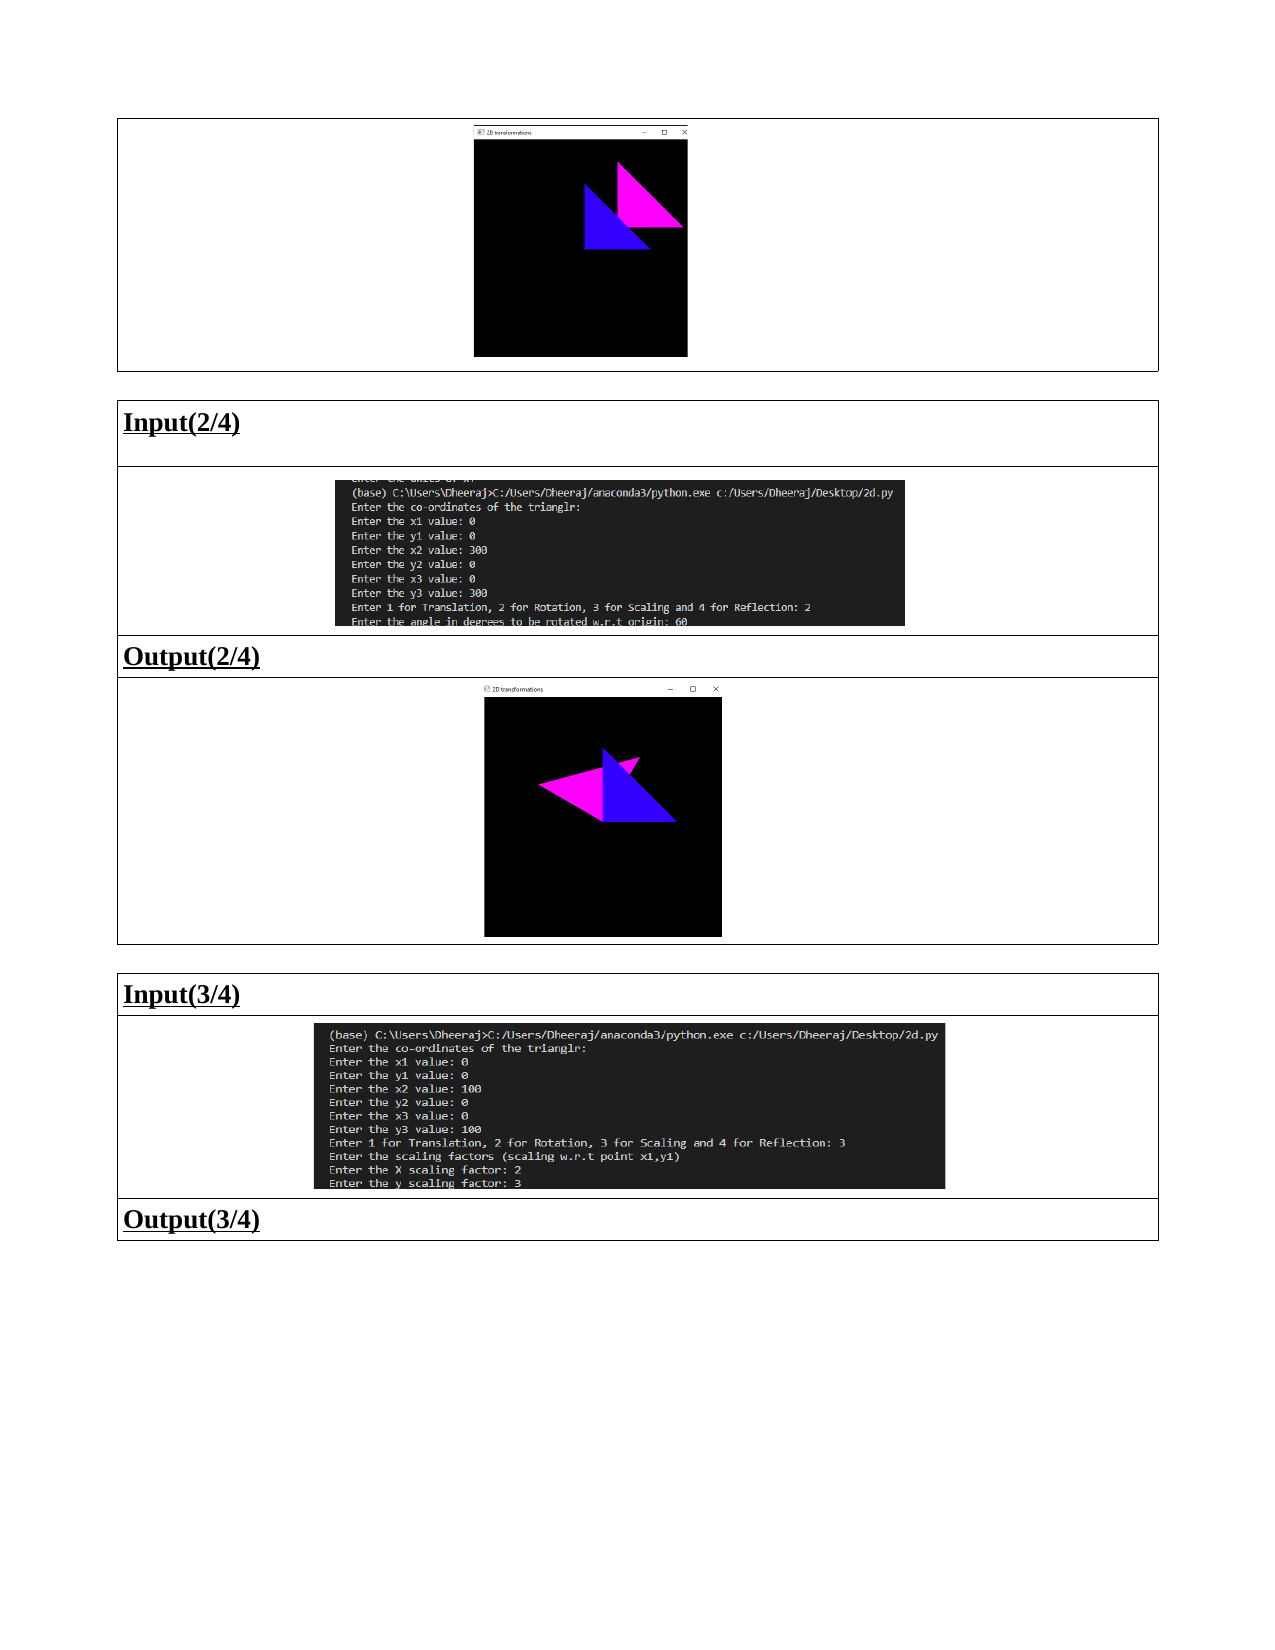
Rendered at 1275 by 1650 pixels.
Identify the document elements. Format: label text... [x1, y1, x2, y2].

picture [313, 1023, 946, 1189]
table_cell [118, 119, 1158, 371]
picture [484, 684, 722, 937]
table_cell Output(3/4) [118, 1199, 1158, 1240]
table_cell Output(2/4) [118, 636, 1158, 677]
table_cell [118, 1016, 1158, 1198]
table_cell [118, 467, 1158, 634]
table_header Input(3/4) [118, 974, 1158, 1015]
picture [335, 480, 905, 626]
table_cell [118, 678, 1158, 944]
table_header Input(2/4) [118, 401, 1158, 466]
picture [473, 125, 688, 357]
